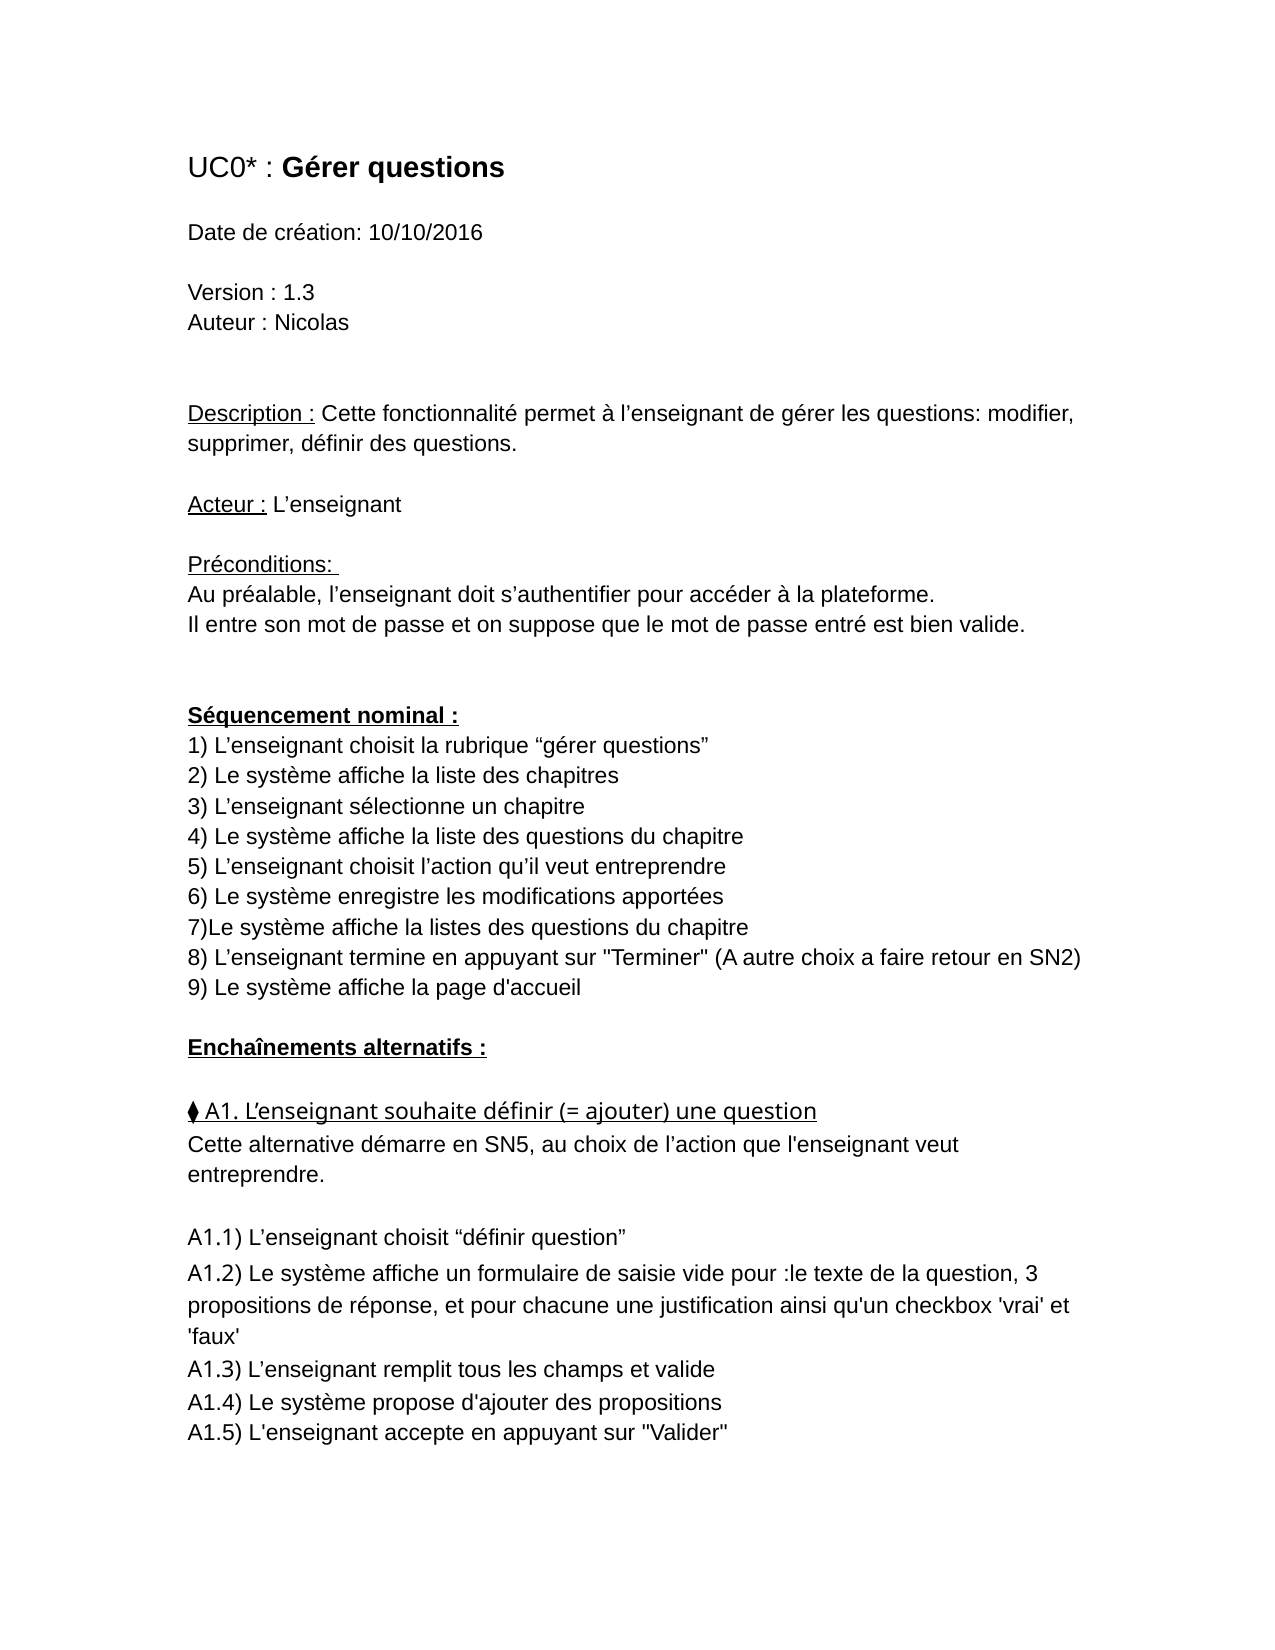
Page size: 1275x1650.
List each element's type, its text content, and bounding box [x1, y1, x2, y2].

text Date de création: 10/10/2016 [187, 219, 1087, 245]
text Acteur : L’enseignant [187, 491, 1087, 517]
text A1.4) Le système propose d'ajouter des propositions [187, 1389, 1087, 1415]
text Auteur : Nicolas [187, 309, 1087, 336]
text 1) L’enseignant choisit la rubrique “gérer questions” [187, 732, 1087, 759]
text Séquencement nominal : [187, 702, 1087, 728]
text Il entre son mot de passe et on suppose que le mot de passe entré est bien valide. [187, 611, 1087, 638]
text A1.3) L’enseignant remplit tous les champs et valide [187, 1353, 1087, 1384]
text 9) Le système affiche la page d'accueil [187, 974, 1087, 1000]
text A1.5) L'enseignant accepte en appuyant sur "Valider" [187, 1419, 1087, 1445]
text Version : 1.3 [187, 279, 1087, 306]
text 8) L’enseignant termine en appuyant sur "Terminer" (A autre choix a faire retour en SN2) [187, 944, 1087, 970]
text Enchaînements alternatifs : [187, 1034, 1087, 1061]
text 3) L’enseignant sélectionne un chapitre [187, 793, 1087, 819]
text Préconditions: [187, 551, 1087, 577]
text Description : Cette fonctionnalité permet à l’enseignant de gérer les questions: modifier, supprimer, définir des questions. [187, 400, 1087, 457]
text A1.1) L’enseignant choisit “définir question” [187, 1221, 1087, 1253]
text 5) L’enseignant choisit l’action qu’il veut entreprendre [187, 853, 1087, 879]
text 7)Le système affiche la listes des questions du chapitre [187, 913, 1087, 940]
text Cette alternative démarre en SN5, au choix de l’action que l'enseignant veut entreprendre. [187, 1131, 1087, 1187]
text ⧫ A1. L’enseignant souhaite définir (= ajouter) une question [187, 1095, 1087, 1126]
text UC0* : Gérer questions [187, 150, 1087, 183]
text 6) Le système enregistre les modifications apportées [187, 883, 1087, 910]
text 2) Le système affiche la liste des chapitres [187, 762, 1087, 789]
text A1.2) Le système affiche un formulaire de saisie vide pour :le texte de la question, 3 propositions de réponse, et pour chacune une justification ainsi qu'un checkbox 'vrai' et 'faux' [187, 1257, 1087, 1349]
text Au préalable, l’enseignant doit s’authentifier pour accéder à la plateforme. [187, 581, 1087, 608]
text 4) Le système affiche la liste des questions du chapitre [187, 823, 1087, 849]
